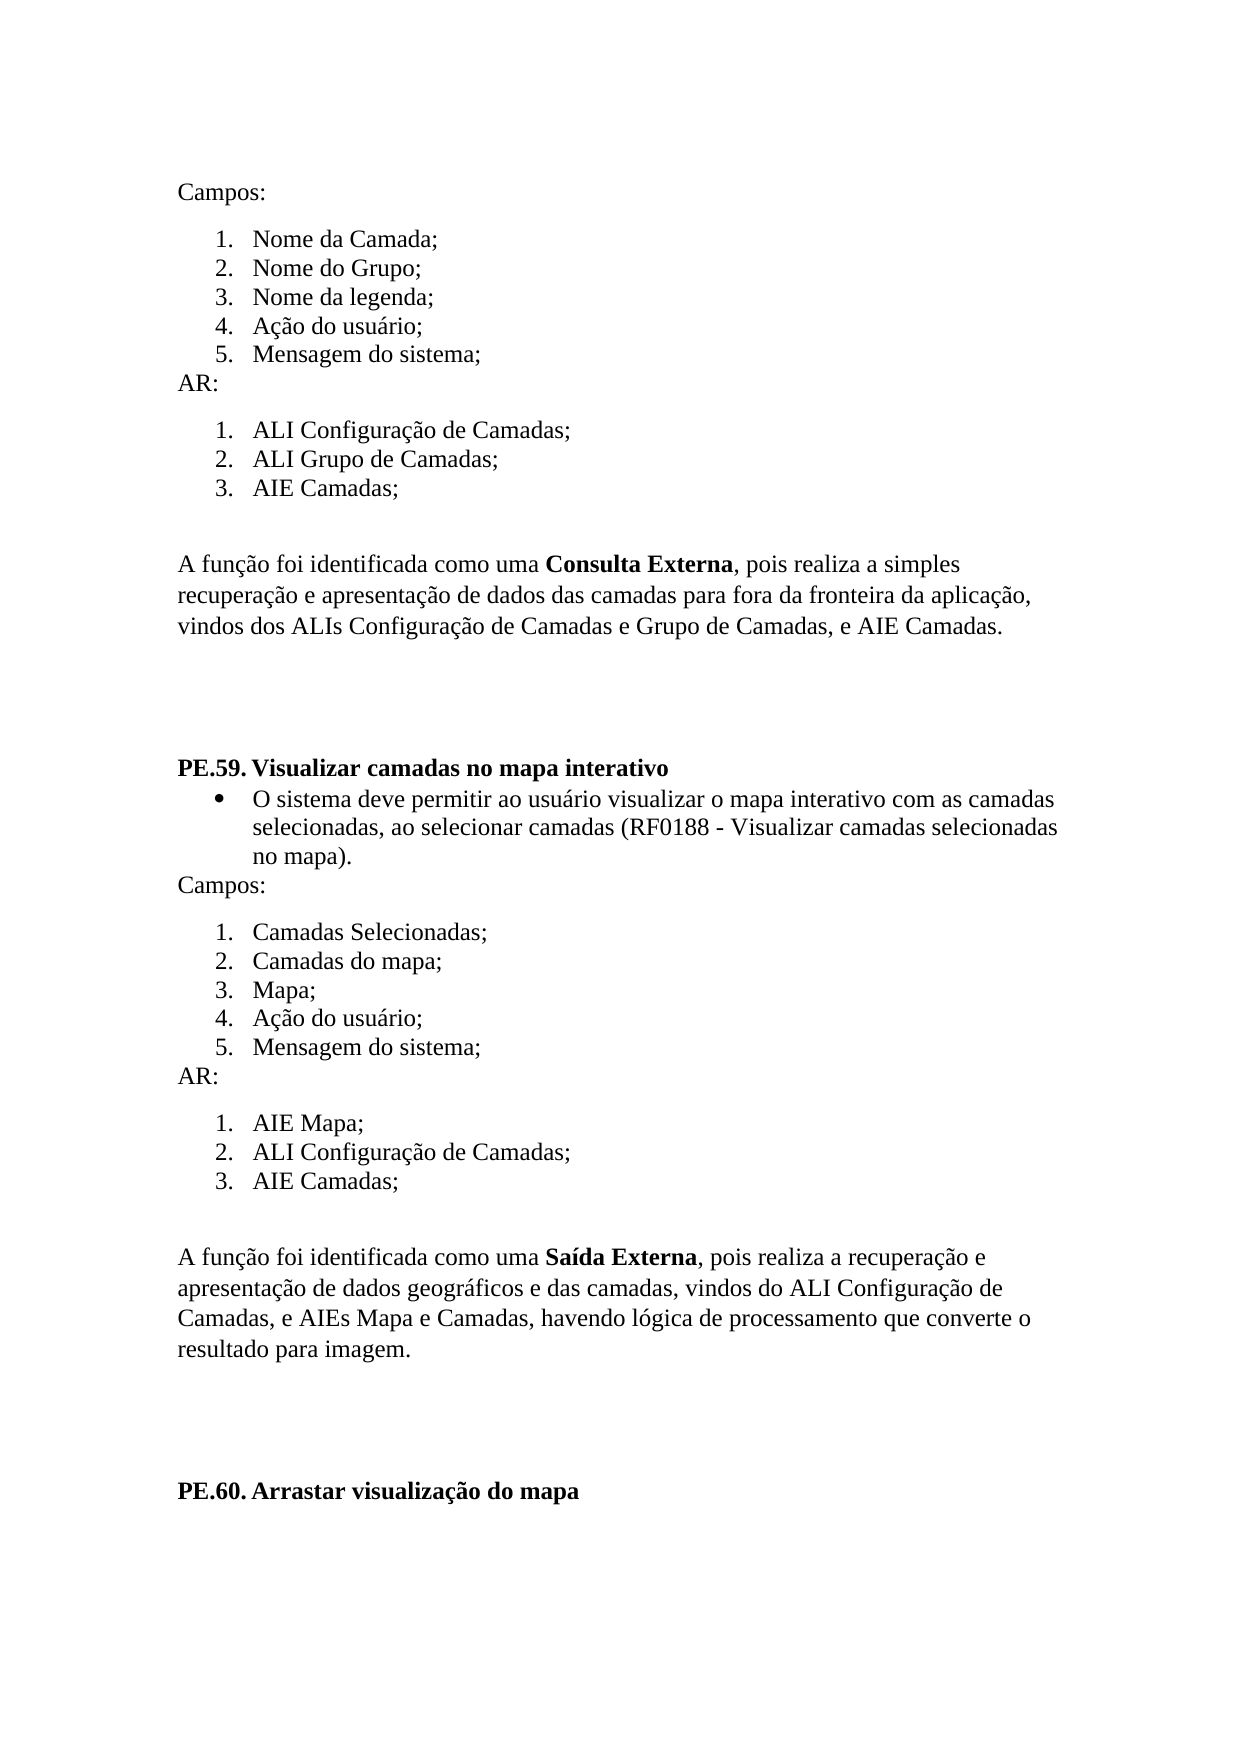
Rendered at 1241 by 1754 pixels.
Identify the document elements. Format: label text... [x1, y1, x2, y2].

list Camadas do mapa; [215, 946, 1063, 975]
list Ação do usuário; [215, 311, 1063, 339]
list Mensagem do sistema; [215, 1032, 1063, 1061]
text A função foi identificada como uma Consulta Externa, pois realiza a simples recuperação e apresentação de dados das camadas para fora da fronteira da aplicação, vindos dos ALIs Configuração de Camadas e Grupo de Camadas, e AIE Camadas. [177, 549, 1063, 639]
list Nome da Camada; [215, 224, 1063, 253]
text AR: [177, 1061, 1063, 1090]
list Nome do Grupo; [215, 253, 1063, 282]
list Mapa; [215, 975, 1063, 1003]
list O sistema deve permitir ao usuário visualizar o mapa interativo com as camadas selecionadas, ao selecionar camadas (RF0188 - Visualizar camadas selecionadas no mapa). [215, 784, 1063, 870]
text Campos: [177, 177, 1063, 206]
list AIE Camadas; [215, 1166, 1063, 1195]
list ALI Configuração de Camadas; [215, 416, 1063, 444]
list AIE Camadas; [215, 473, 1063, 502]
text A função foi identificada como uma Saída Externa, pois realiza a recuperação e apresentação de dados geográficos e das camadas, vindos do ALI Configuração de Camadas, e AIEs Mapa e Camadas, havendo lógica de processamento que converte o resultado para imagem. [177, 1242, 1063, 1363]
list AIE Mapa; [215, 1108, 1063, 1137]
list Ação do usuário; [215, 1003, 1063, 1032]
list Camadas Selecionadas; [215, 917, 1063, 946]
list ALI Configuração de Camadas; [215, 1137, 1063, 1166]
list Arrastar visualização do mapa [177, 1476, 1063, 1505]
text Campos: [177, 870, 1063, 899]
list Nome da legenda; [215, 282, 1063, 311]
list Mensagem do sistema; [215, 339, 1063, 368]
list ALI Grupo de Camadas; [215, 444, 1063, 473]
list Visualizar camadas no mapa interativo [177, 753, 1063, 782]
text AR: [177, 368, 1063, 397]
